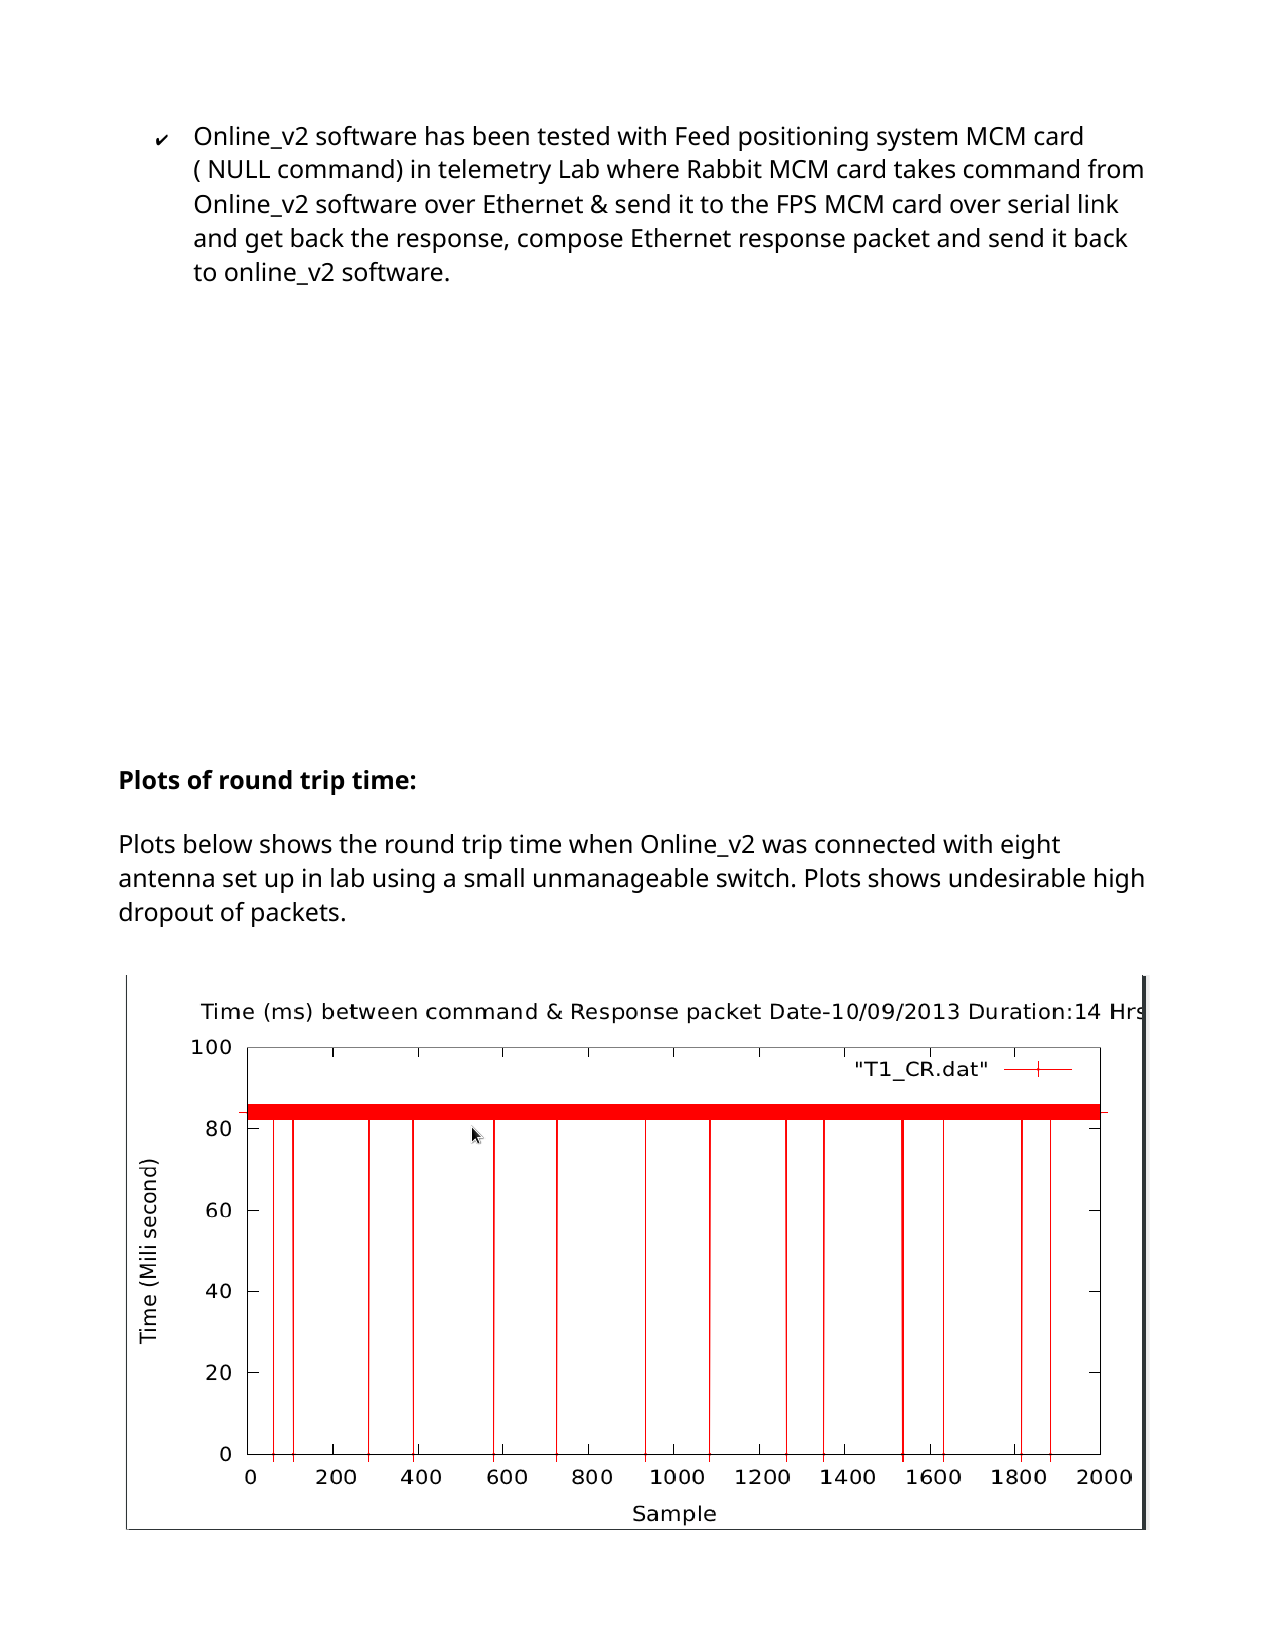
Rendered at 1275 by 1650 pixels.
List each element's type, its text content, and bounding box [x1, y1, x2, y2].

list Plots of round trip time: [118, 763, 1157, 797]
picture [125, 975, 1150, 1530]
list Plots below shows the round trip time when Online_v2 was connected with eight antenna set up in lab using a small unmanageable switch. Plots shows undesirable high dropout of packets. [118, 826, 1157, 928]
list Online_v2 software has been tested with Feed positioning system MCM card ( NULL command) in telemetry Lab where Rabbit MCM card takes command from Online_v2 software over Ethernet & send it to the FPS MCM card over serial link and get back the response, compose Ethernet response packet and send it back to online_v2 software. [156, 118, 1157, 288]
